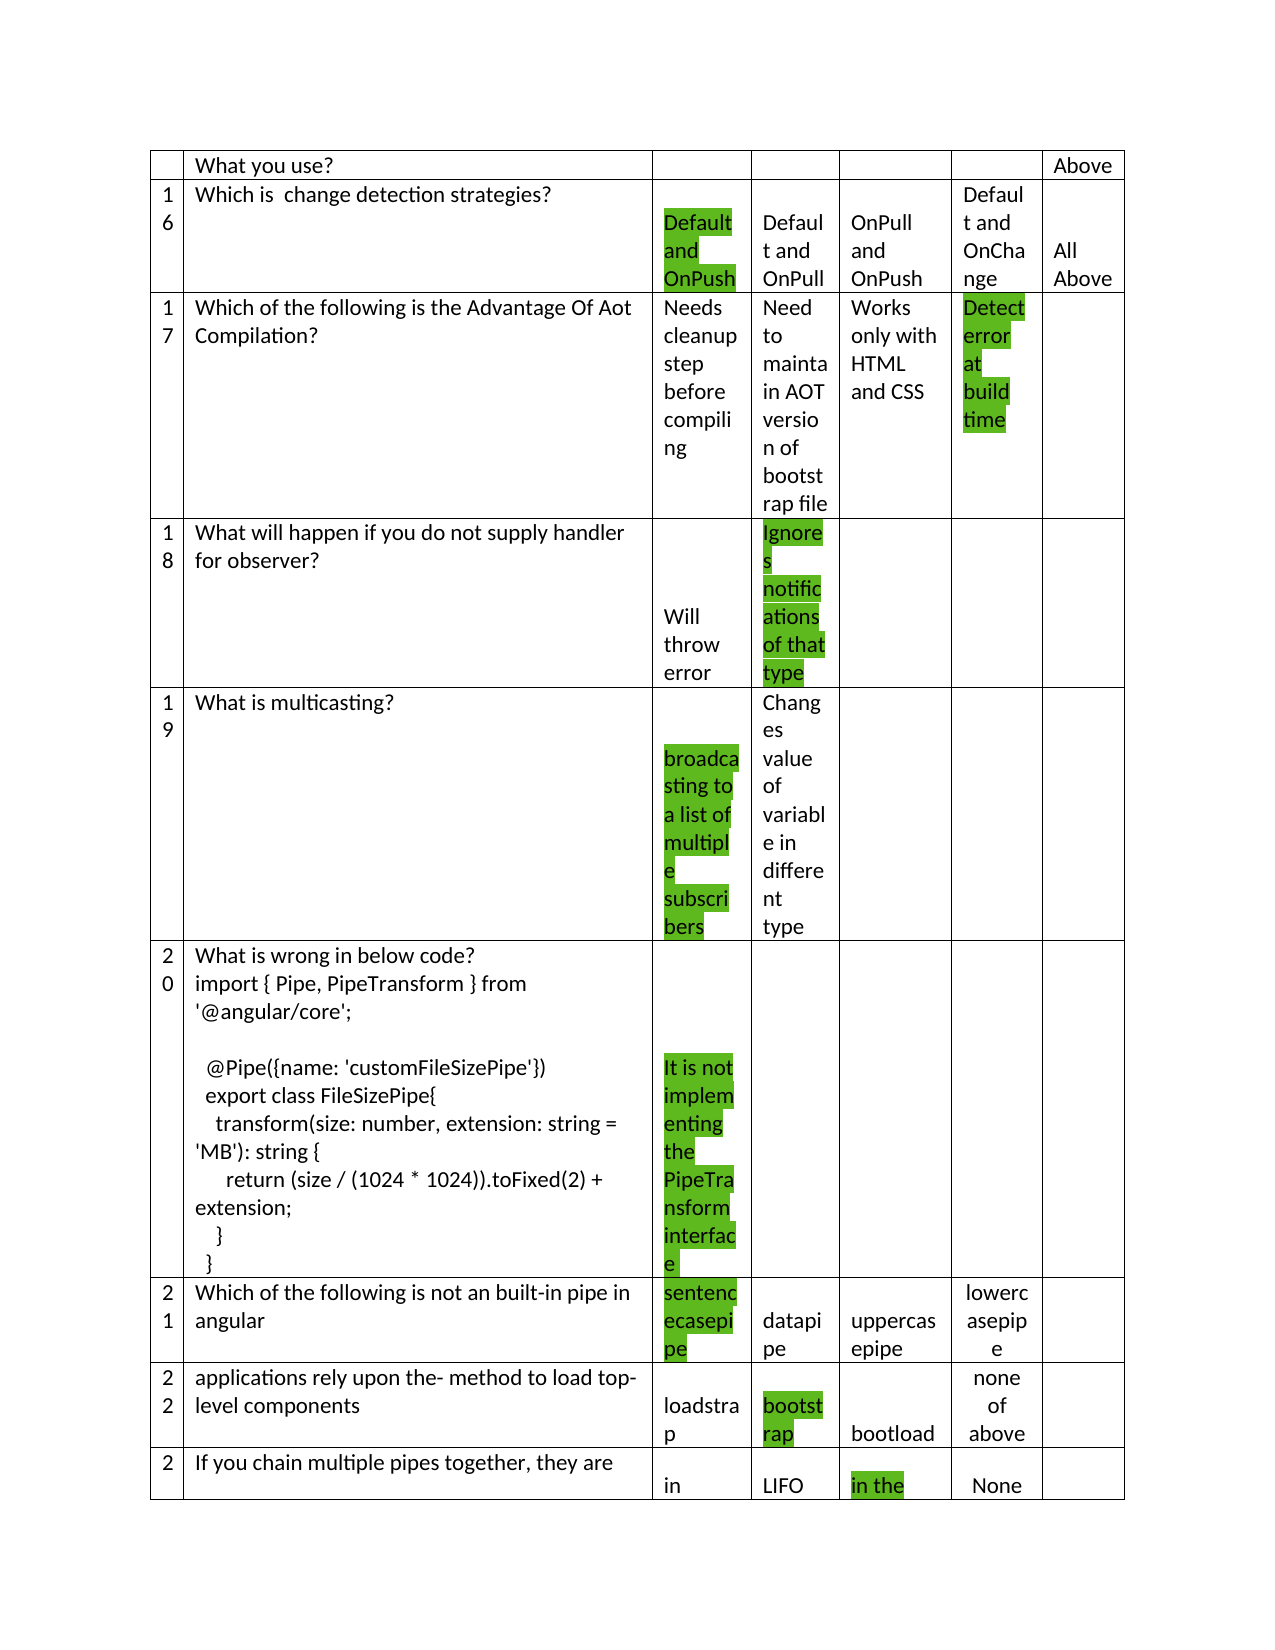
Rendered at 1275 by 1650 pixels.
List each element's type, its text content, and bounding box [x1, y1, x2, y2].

table_cell What is wrong in below code? import { Pipe, PipeTransform } from '@angular/core'; @Pipe({name: 'customFileSizePipe'}) export class FileSizePipe{ transform(size: number, extension: string = 'MB'): string { return (size / (1024 * 1024)).toFixed(2) + extension; } } [184, 941, 652, 1277]
table_cell 16 [151, 180, 183, 292]
table_cell Will throw error [653, 519, 751, 687]
table_cell 21 [151, 1278, 183, 1362]
table_cell What will happen if you do not supply handler for observer? [184, 519, 652, 687]
table_cell loadstrap [653, 1363, 751, 1447]
table_cell broadcasting to a list of multiple subscribers [653, 688, 751, 940]
table_cell [840, 941, 951, 1277]
table_cell [952, 519, 1042, 687]
table_cell [840, 151, 951, 179]
table_cell in the [840, 1448, 951, 1499]
table_cell [752, 151, 839, 179]
table_cell sentencecasepipe [653, 1278, 751, 1362]
table_cell [952, 151, 1042, 179]
table_cell All Above [1043, 180, 1124, 292]
table_cell [653, 151, 751, 179]
table_cell Which of the following is not an built-in pipe in angular [184, 1278, 652, 1362]
table_cell Need to maintain AOT version of bootstrap file [752, 293, 839, 517]
table_cell [752, 941, 839, 1277]
table_cell [1043, 941, 1124, 1277]
table_cell 20 [151, 941, 183, 1277]
table_cell Default and OnPull [752, 180, 839, 292]
table_cell applications rely upon the- method to load top-level components [184, 1363, 652, 1447]
table_cell lowercasepipe [952, 1278, 1042, 1362]
table_cell 19 [151, 688, 183, 940]
table_cell 2 [151, 1448, 183, 1499]
table_cell LIFO [752, 1448, 839, 1499]
table_cell Detect error at build time [952, 293, 1042, 517]
table_cell What is multicasting? [184, 688, 652, 940]
table_cell [1043, 519, 1124, 687]
table_cell Ignores notifications of that type [752, 519, 839, 687]
table_cell If you chain multiple pipes together, they are [184, 1448, 652, 1499]
table_cell [952, 688, 1042, 940]
table_cell [1043, 293, 1124, 517]
table_cell uppercasepipe [840, 1278, 951, 1362]
table_cell [151, 151, 183, 179]
table_cell OnPull and OnPush [840, 180, 951, 292]
table_cell in [653, 1448, 751, 1499]
table_cell Needs cleanup step before compiling [653, 293, 751, 517]
table_cell 22 [151, 1363, 183, 1447]
table_cell Default and OnChange [952, 180, 1042, 292]
table_cell [1043, 1278, 1124, 1362]
table_cell It is not implementing the PipeTransform interface [653, 941, 751, 1277]
table_cell none of above [952, 1363, 1042, 1447]
table_cell Changes value of variable in different type [752, 688, 839, 940]
table_cell [840, 688, 951, 940]
table_cell What you use? [184, 151, 652, 179]
table_cell [1043, 1448, 1124, 1499]
table_cell Above [1043, 151, 1124, 179]
table_cell Works only with HTML and CSS [840, 293, 951, 517]
table_cell Default and OnPush [653, 180, 751, 292]
table_cell [952, 941, 1042, 1277]
table_cell bootload [840, 1363, 951, 1447]
table_cell None [952, 1448, 1042, 1499]
table_cell 18 [151, 519, 183, 687]
table_cell Which of the following is the Advantage Of Aot Compilation? [184, 293, 652, 517]
table_cell [1043, 1363, 1124, 1447]
table_cell [1043, 688, 1124, 940]
table_cell bootstrap [752, 1363, 839, 1447]
table_cell [840, 519, 951, 687]
table_cell datapipe [752, 1278, 839, 1362]
table_cell 17 [151, 293, 183, 517]
table_cell Which is change detection strategies? [184, 180, 652, 292]
